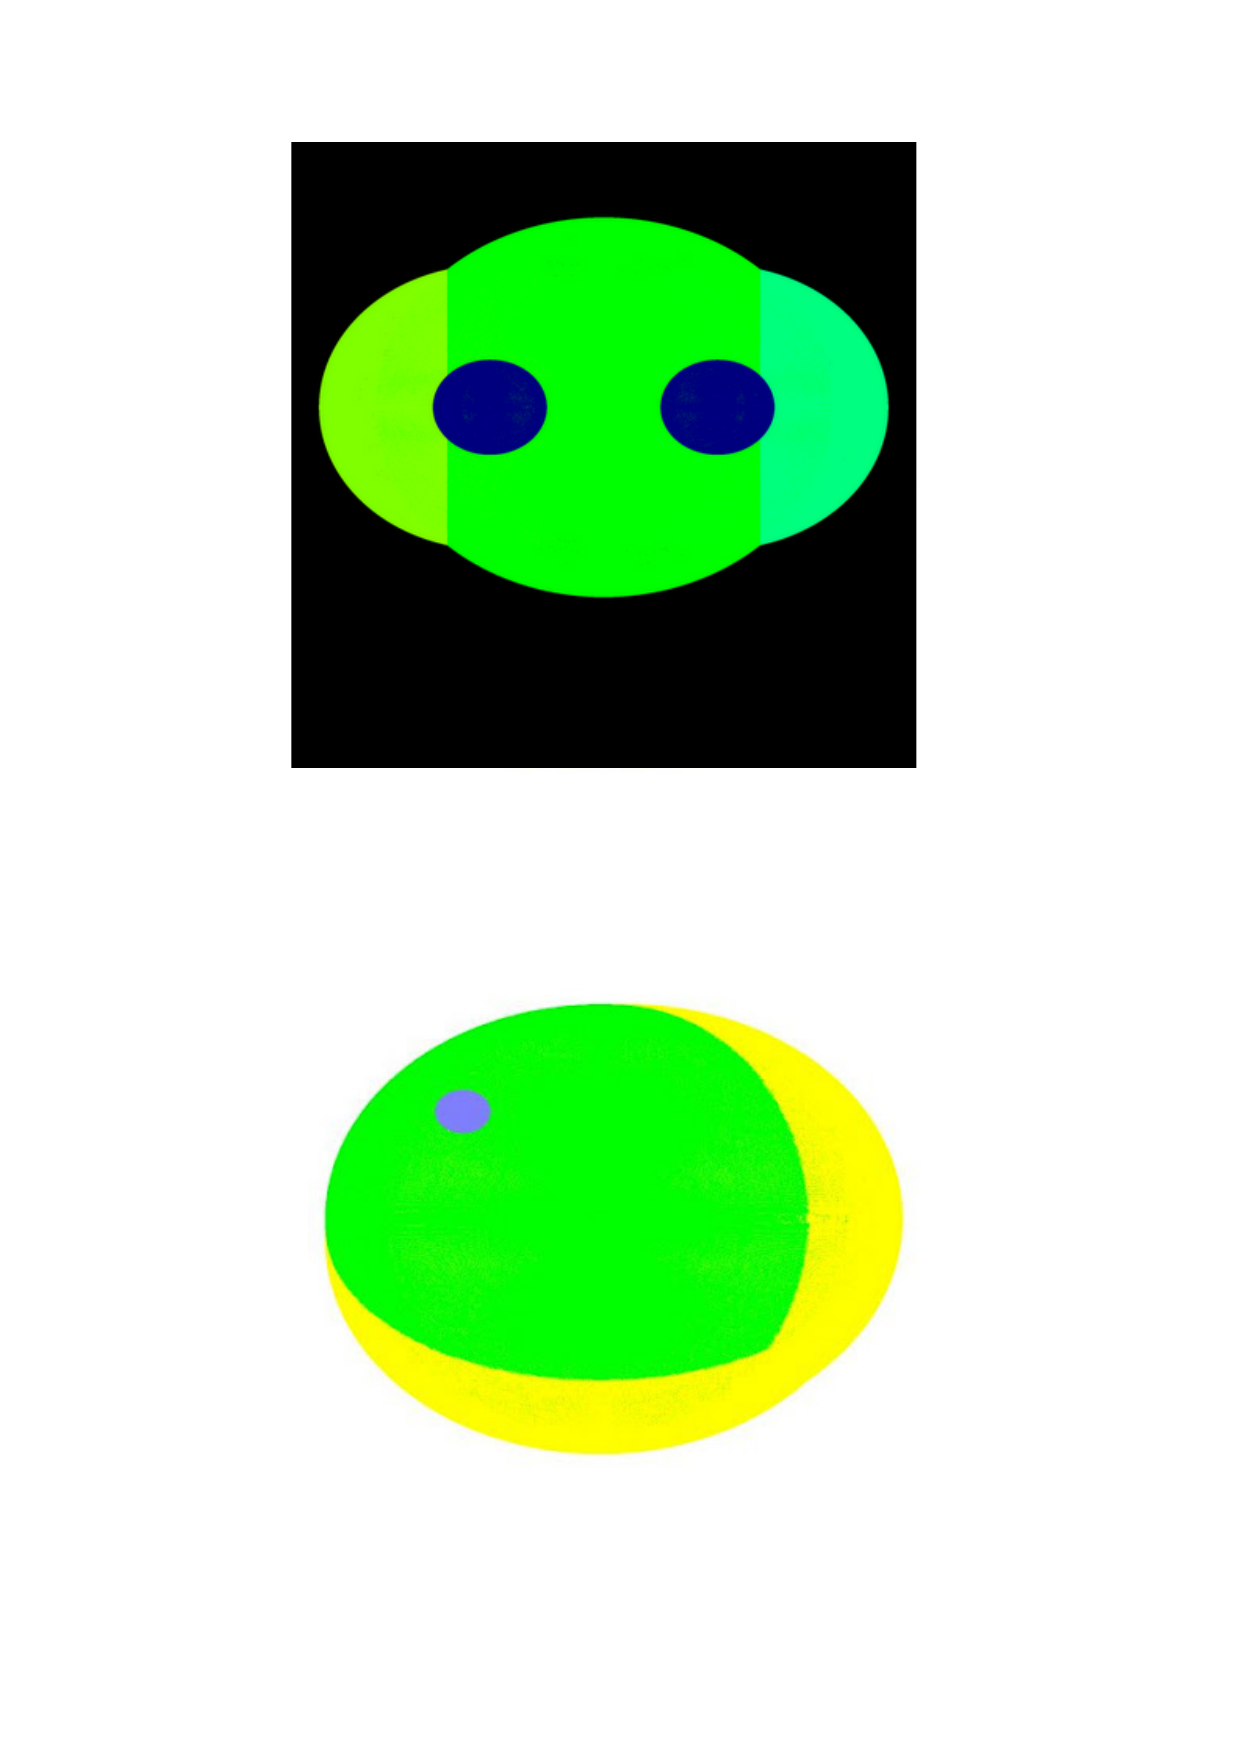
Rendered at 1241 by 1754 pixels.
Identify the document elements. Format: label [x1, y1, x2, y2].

picture [307, 876, 933, 1485]
picture [291, 142, 933, 791]
